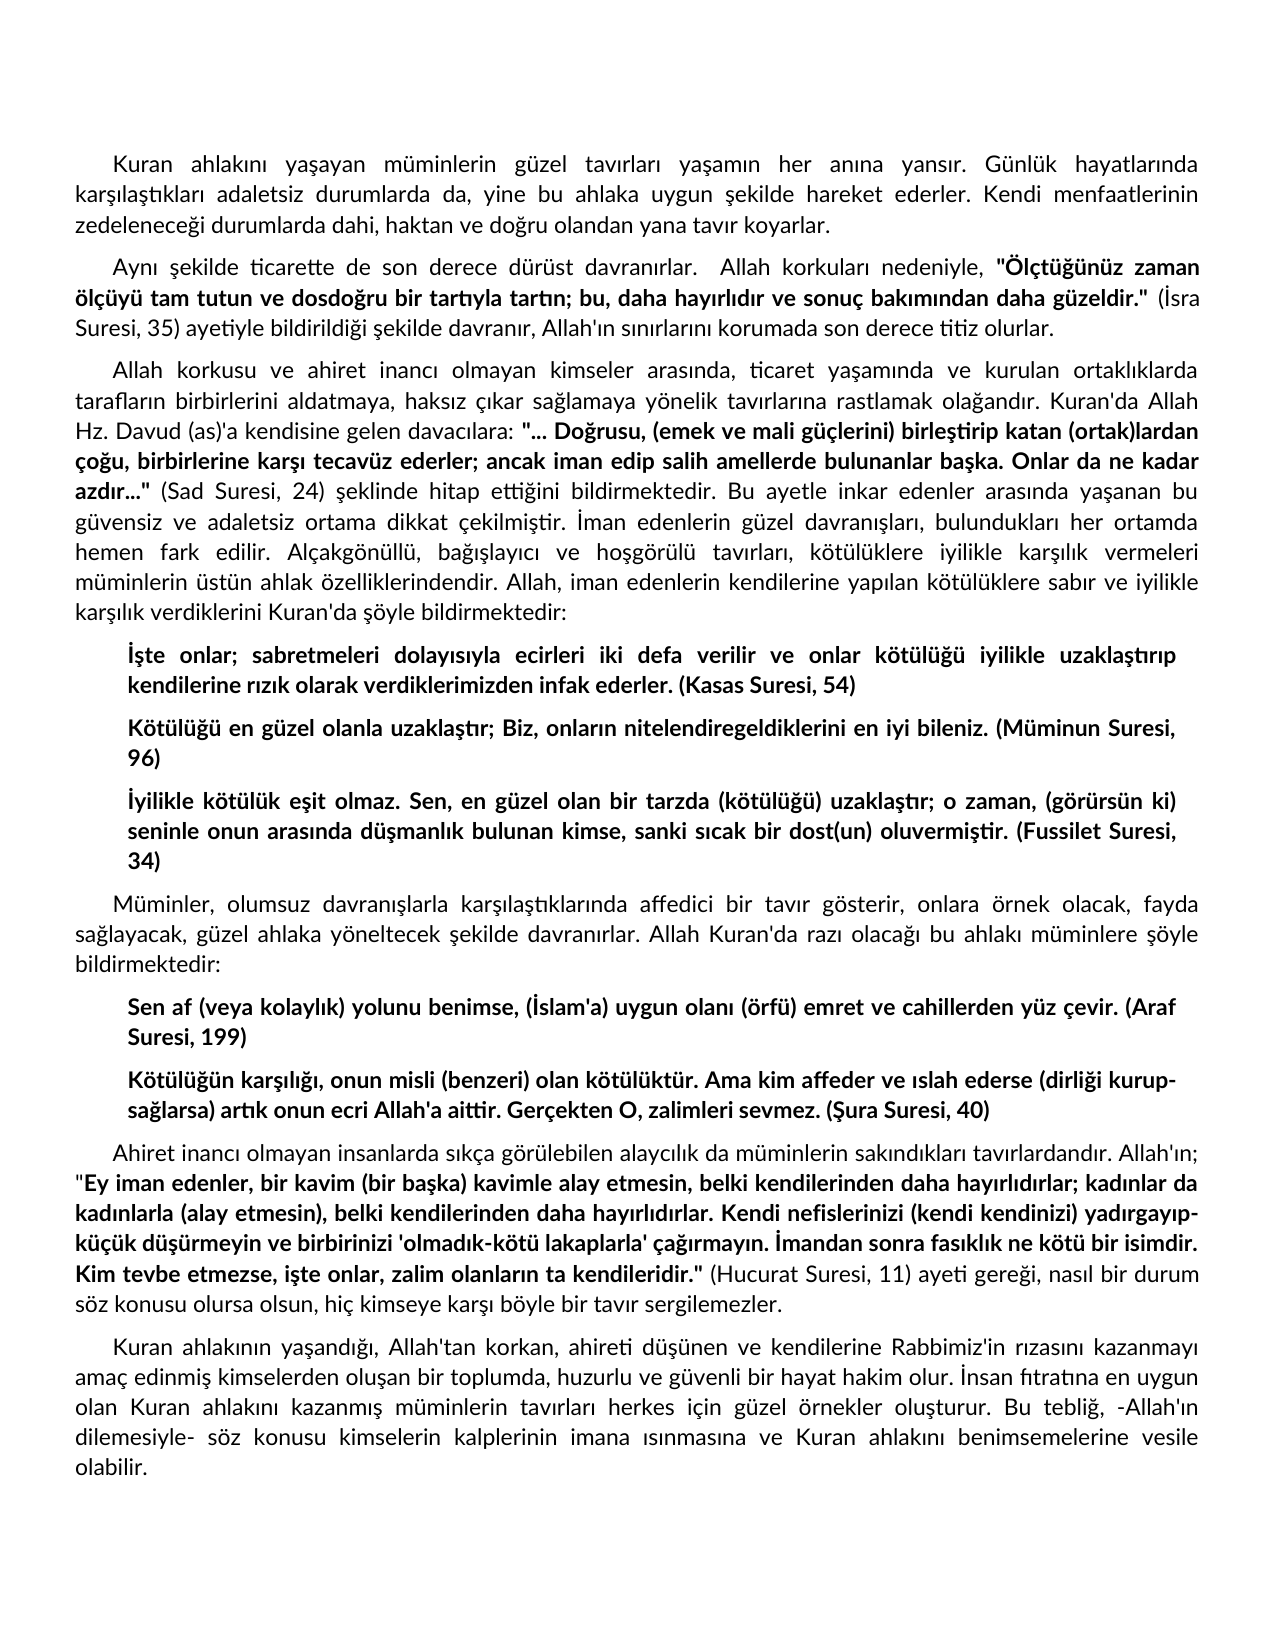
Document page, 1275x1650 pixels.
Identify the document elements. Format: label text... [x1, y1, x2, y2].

text Kötülüğü en güzel olanla uzaklaştır; Biz, onların nitelendiregeldiklerini en iyi bileniz. (Müminun Suresi, 96) [127, 713, 1177, 771]
text Allah korkusu ve ahiret inancı olmayan kimseler arasında, ticaret yaşamında ve kurulan ortaklıklarda tarafların birbirlerini aldatmaya, haksız çıkar sağlamaya yönelik tavırlarına rastlamak olağandır. Kuran'da Allah Hz. Davud (as)'a kendisine gelen davacılara: "... Doğrusu, (emek ve mali güçlerini) birleştirip katan (ortak)lardan çoğu, birbirlerine karşı tecavüz ederler; ancak iman edip salih amellerde bulunanlar başka. Onlar da ne kadar azdır..." (Sad Suresi, 24) şeklinde hitap ettiğini bildirmektedir. Bu ayetle inkar edenler arasında yaşanan bu güvensiz ve adaletsiz ortama dikkat çekilmiştir. İman edenlerin güzel davranışları, bulundukları her ortamda hemen fark edilir. Alçakgönüllü, bağışlayıcı ve hoşgörülü tavırları, kötülüklere iyilikle karşılık vermeleri müminlerin üstün ahlak özelliklerindendir. Allah, iman edenlerin kendilerine yapılan kötülüklere sabır ve iyilikle karşılık verdiklerini Kuran'da şöyle bildirmektedir: [75, 356, 1200, 625]
text Kuran ahlakını yaşayan müminlerin güzel tavırları yaşamın her anına yansır. Günlük hayatlarında karşılaştıkları adaletsiz durumlarda da, yine bu ahlaka uygun şekilde hareket ederler. Kendi menfaatlerinin zedeleneceği durumlarda dahi, haktan ve doğru olandan yana tavır koyarlar. [75, 150, 1200, 238]
text Ahiret inancı olmayan insanlarda sıkça görülebilen alaycılık da müminlerin sakındıkları tavırlardandır. Allah'ın; "Ey iman edenler, bir kavim (bir başka) kavimle alay etmesin, belki kendilerinden daha hayırlıdırlar; kadınlar da kadınlarla (alay etmesin), belki kendilerinden daha hayırlıdırlar. Kendi nefislerinizi (kendi kendinizi) yadırgayıp-küçük düşürmeyin ve birbirinizi 'olmadık-kötü lakaplarla' çağırmayın. İmandan sonra fasıklık ne kötü bir isimdir. Kim tevbe etmezse, işte onlar, zalim olanların ta kendileridir." (Hucurat Suresi, 11) ayeti gereği, nasıl bir durum söz konusu olursa olsun, hiç kimseye karşı böyle bir tavır sergilemezler. [75, 1138, 1200, 1317]
text İşte onlar; sabretmeleri dolayısıyla ecirleri iki defa verilir ve onlar kötülüğü iyilikle uzaklaştırıp kendilerine rızık olarak verdiklerimizden infak ederler. (Kasas Suresi, 54) [127, 641, 1177, 698]
text Aynı şekilde ticarette de son derece dürüst davranırlar. Allah korkuları nedeniyle, "Ölçtüğünüz zaman ölçüyü tam tutun ve dosdoğru bir tartıyla tartın; bu, daha hayırlıdır ve sonuç bakımından daha güzeldir." (İsra Suresi, 35) ayetiyle bildirildiği şekilde davranır, Allah'ın sınırlarını korumada son derece titiz olurlar. [75, 253, 1200, 341]
text Kötülüğün karşılığı, onun misli (benzeri) olan kötülüktür. Ama kim affeder ve ıslah ederse (dirliği kurup-sağlarsa) artık onun ecri Allah'a aittir. Gerçekten O, zalimleri sevmez. (Şura Suresi, 40) [127, 1066, 1177, 1123]
text Sen af (veya kolaylık) yolunu benimse, (İslam'a) uygun olanı (örfü) emret ve cahillerden yüz çevir. (Araf Suresi, 199) [127, 993, 1177, 1050]
text İyilikle kötülük eşit olmaz. Sen, en güzel olan bir tarzda (kötülüğü) uzaklaştır; o zaman, (görürsün ki) seninle onun arasında düşmanlık bulunan kimse, sanki sıcak bir dost(un) oluvermiştir. (Fussilet Suresi, 34) [127, 786, 1177, 874]
text Müminler, olumsuz davranışlarla karşılaştıklarında affedici bir tavır gösterir, onlara örnek olacak, fayda sağlayacak, güzel ahlaka yöneltecek şekilde davranırlar. Allah Kuran'da razı olacağı bu ahlakı müminlere şöyle bildirmektedir: [75, 889, 1200, 977]
text Kuran ahlakının yaşandığı, Allah'tan korkan, ahireti düşünen ve kendilerine Rabbimiz'in rızasını kazanmayı amaç edinmiş kimselerden oluşan bir toplumda, huzurlu ve güvenli bir hayat hakim olur. İnsan fıtratına en uygun olan Kuran ahlakını kazanmış müminlerin tavırları herkes için güzel örnekler oluşturur. Bu tebliğ, -Allah'ın dilemesiyle- söz konusu kimselerin kalplerinin imana ısınmasına ve Kuran ahlakını benimsemelerine vesile olabilir. [75, 1332, 1200, 1481]
